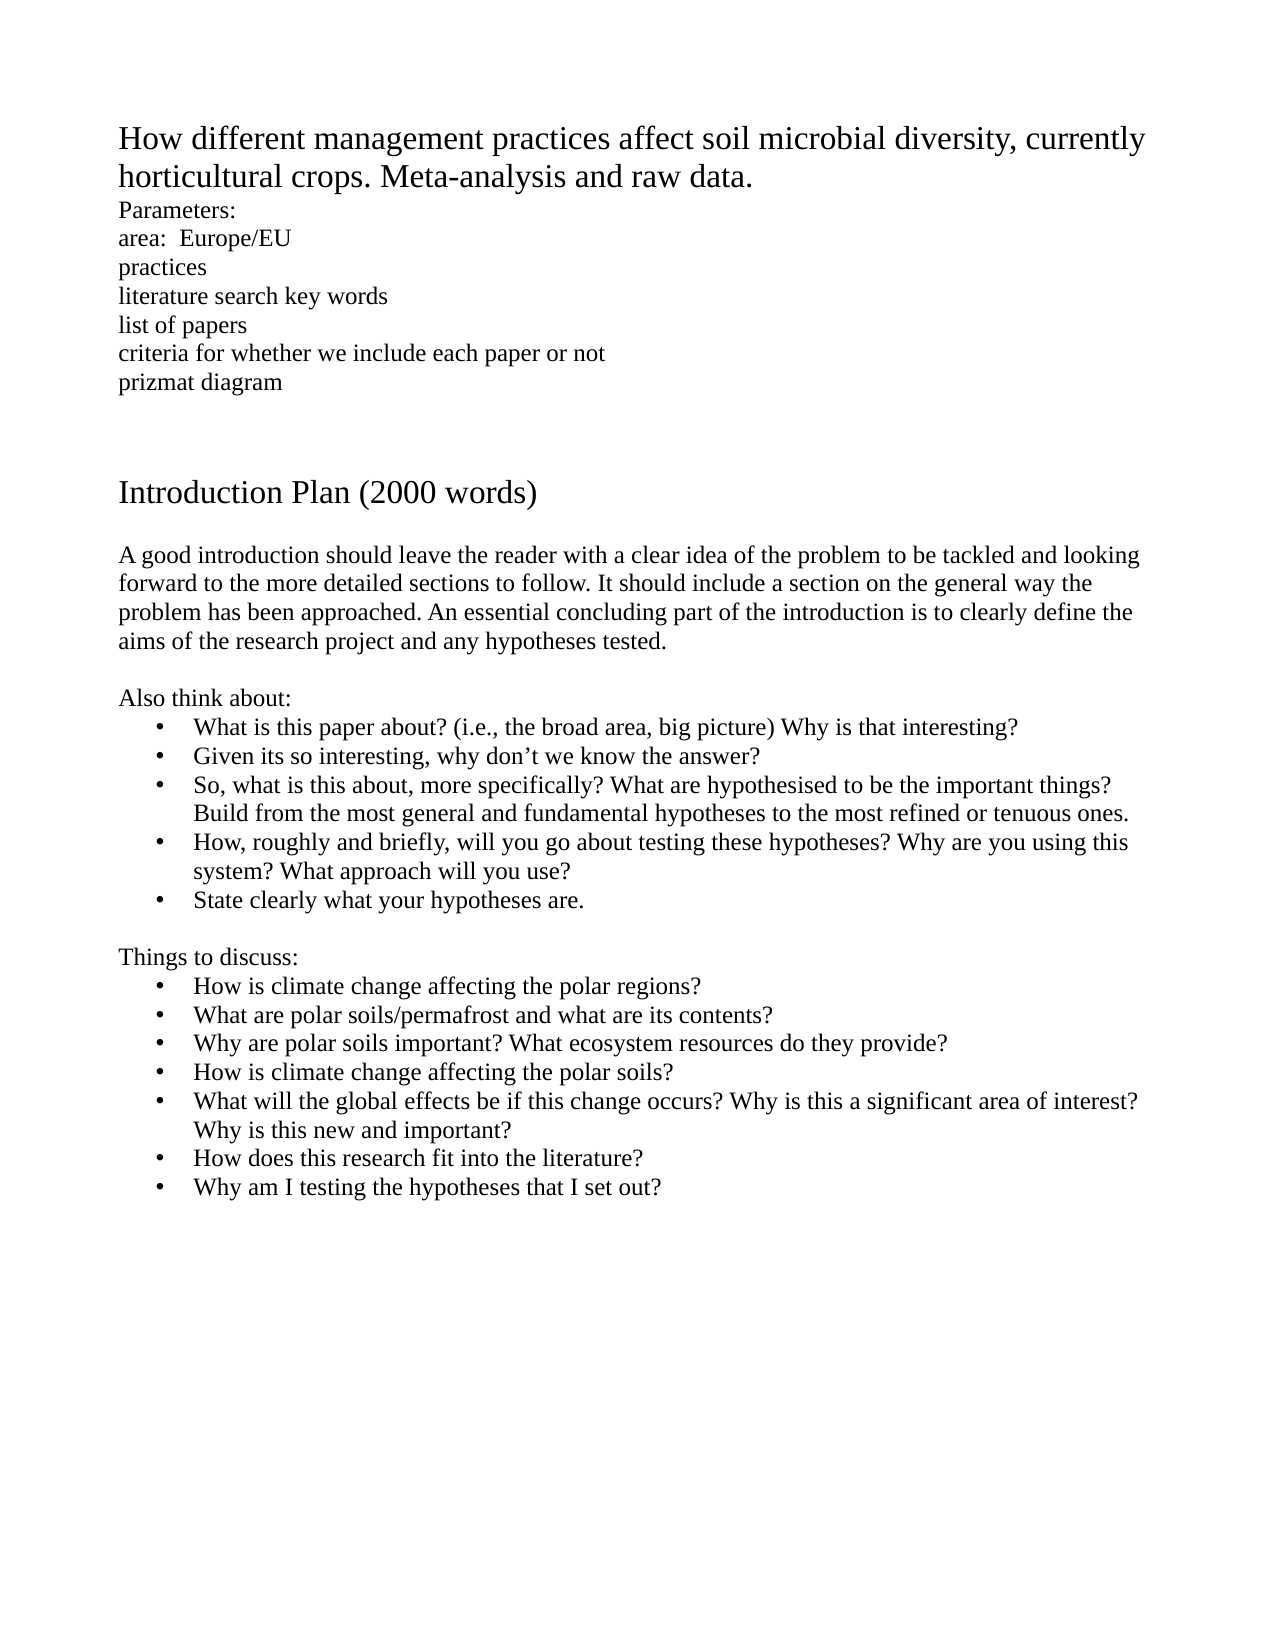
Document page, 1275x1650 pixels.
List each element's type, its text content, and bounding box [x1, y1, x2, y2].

list How is climate change affecting the polar soils? [156, 1057, 1157, 1086]
list State clearly what your hypotheses are. [156, 885, 1157, 913]
text prizmat diagram [118, 367, 1157, 396]
list How does this research fit into the literature? [156, 1143, 1157, 1172]
list How, roughly and briefly, will you go about testing these hypotheses? Why are you using this system? What approach will you use? [156, 827, 1157, 885]
text list of papers [118, 310, 1157, 338]
text criteria for whether we include each paper or not [118, 338, 1157, 367]
list What is this paper about? (i.e., the broad area, big picture) Why is that interesting? [156, 712, 1157, 741]
list How is climate change affecting the polar regions? [156, 971, 1157, 1000]
text practices [118, 252, 1157, 281]
text How different management practices affect soil microbial diversity, currently horticultural crops. Meta-analysis and raw data. [118, 118, 1157, 195]
list So, what is this about, more specifically? What are hypothesised to be the important things? Build from the most general and fundamental hypotheses to the most refined or tenuous ones. [156, 770, 1157, 827]
list Why are polar soils important? What ecosystem resources do they provide? [156, 1028, 1157, 1057]
list Given its so interesting, why don’t we know the answer? [156, 741, 1157, 770]
list Why am I testing the hypotheses that I set out? [156, 1172, 1157, 1201]
text A good introduction should leave the reader with a clear idea of the problem to be tackled and looking forward to the more detailed sections to follow. It should include a section on the general way the problem has been approached. An essential concluding part of the introduction is to clearly define the aims of the research project and any hypotheses tested. [118, 540, 1157, 655]
text Introduction Plan (2000 words) [118, 473, 1157, 511]
text literature search key words [118, 281, 1157, 310]
text Parameters: [118, 195, 1157, 223]
list What will the global effects be if this change occurs? Why is this a significant area of interest? Why is this new and important? [156, 1086, 1157, 1143]
text Things to discuss: [118, 942, 1157, 971]
list What are polar soils/permafrost and what are its contents? [156, 1000, 1157, 1028]
text area: Europe/EU [118, 223, 1157, 252]
text Also think about: [118, 683, 1157, 712]
